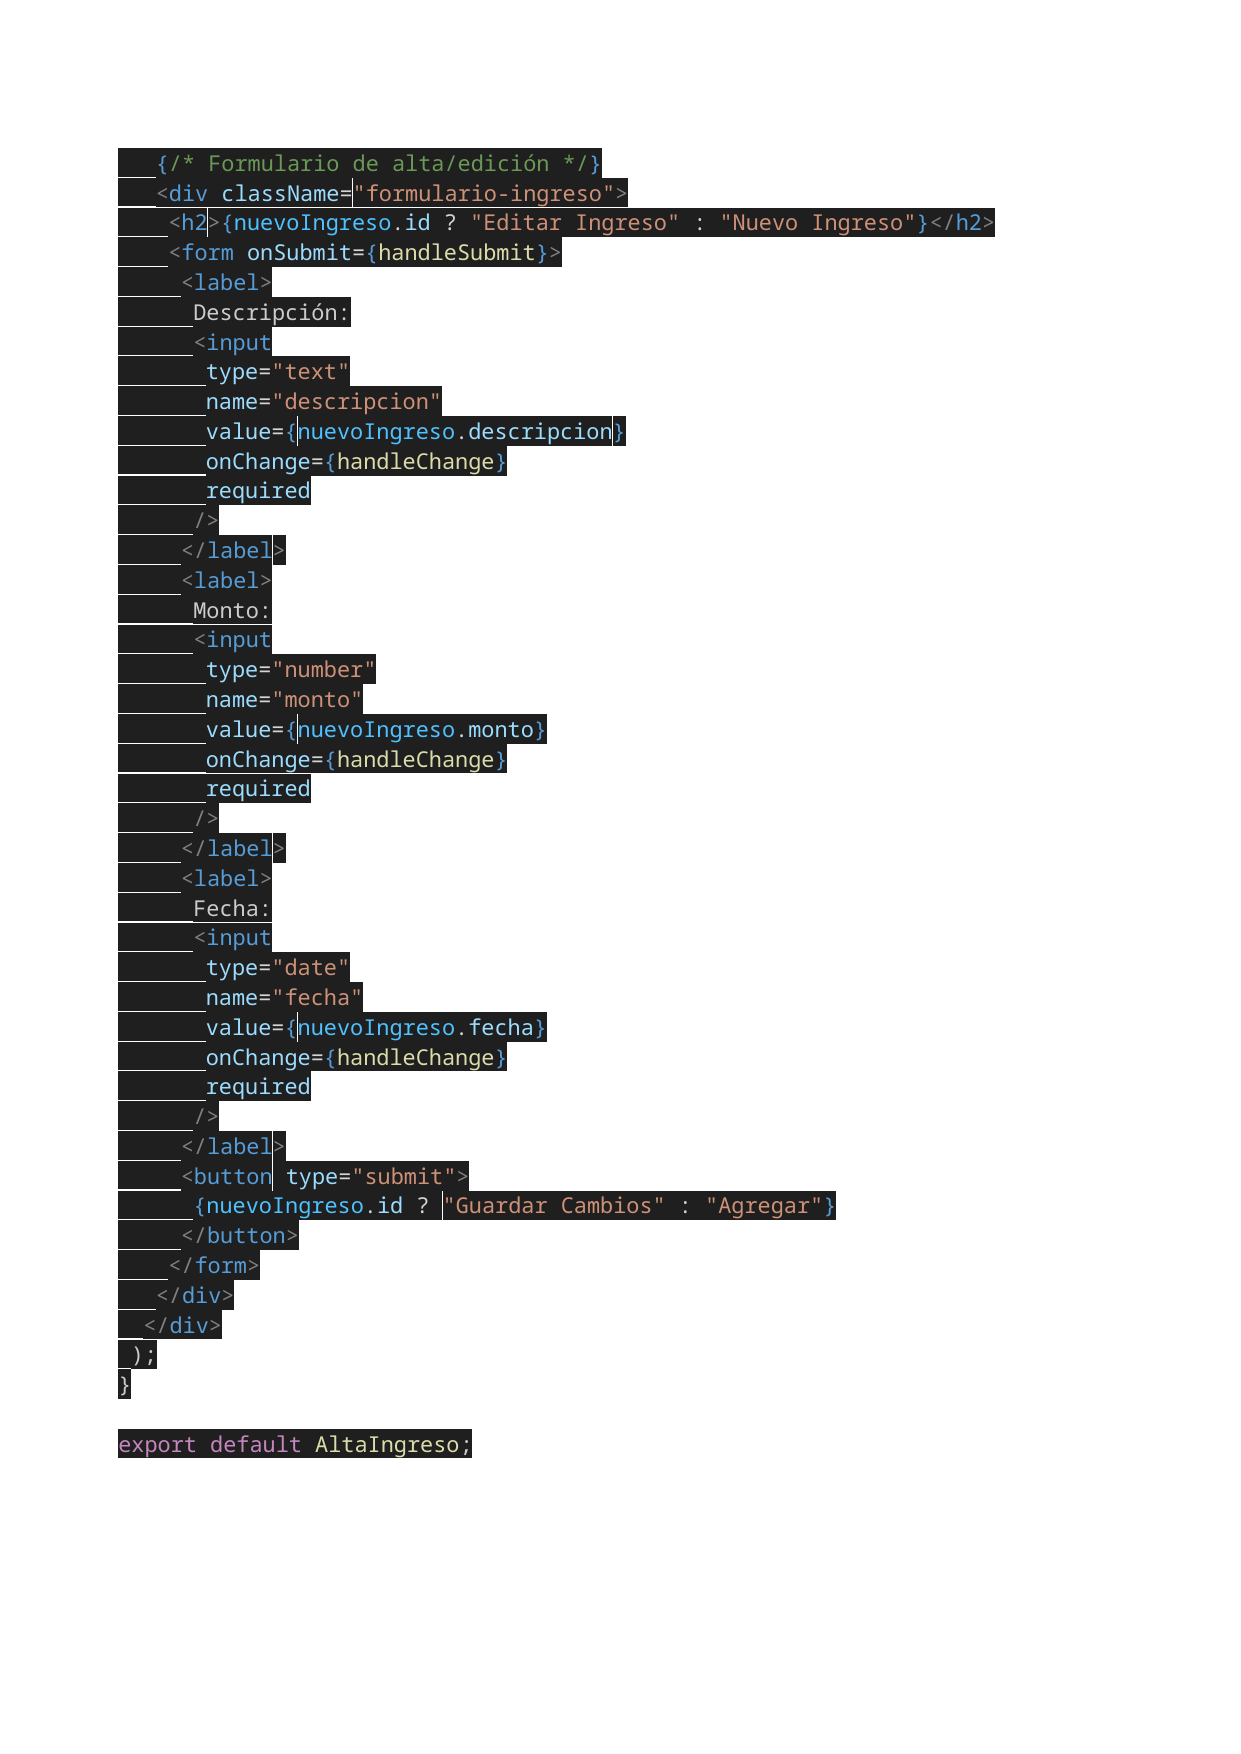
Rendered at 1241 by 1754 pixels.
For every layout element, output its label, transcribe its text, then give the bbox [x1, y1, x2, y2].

text </form> [118, 1250, 1122, 1280]
text required [118, 476, 1122, 505]
text <label> [118, 565, 1122, 595]
text type="date" [118, 952, 1122, 982]
text required [118, 1071, 1122, 1101]
text name="descripcion" [118, 386, 1122, 416]
text /> [118, 803, 1122, 833]
text onChange={handleChange} [118, 1042, 1122, 1071]
text <h2>{nuevoIngreso.id ? "Editar Ingreso" : "Nuevo Ingreso"}</h2> [118, 207, 1122, 237]
text name="monto" [118, 684, 1122, 714]
text /> [118, 1101, 1122, 1131]
text type="number" [118, 654, 1122, 684]
text value={nuevoIngreso.monto} [118, 714, 1122, 744]
text <button type="submit"> [118, 1161, 1122, 1191]
text <form onSubmit={handleSubmit}> [118, 237, 1122, 267]
text </div> [118, 1280, 1122, 1310]
text required [118, 773, 1122, 803]
text <div className="formulario-ingreso"> [118, 178, 1122, 207]
text Descripción: [118, 297, 1122, 327]
text value={nuevoIngreso.descripcion} [118, 416, 1122, 446]
text </label> [118, 535, 1122, 565]
text <label> [118, 267, 1122, 297]
text onChange={handleChange} [118, 446, 1122, 476]
text } [118, 1369, 1122, 1399]
text /> [118, 505, 1122, 535]
text <input [118, 922, 1122, 952]
text {nuevoIngreso.id ? "Guardar Cambios" : "Agregar"} [118, 1191, 1122, 1220]
text <label> [118, 863, 1122, 893]
text export default AltaIngreso; [118, 1429, 1122, 1458]
text ); [118, 1339, 1122, 1369]
text </div> [118, 1310, 1122, 1339]
text type="text" [118, 356, 1122, 386]
text <input [118, 327, 1122, 356]
text name="fecha" [118, 982, 1122, 1012]
text {/* Formulario de alta/edición */} [118, 148, 1122, 178]
text Fecha: [118, 893, 1122, 922]
text </button> [118, 1220, 1122, 1250]
text onChange={handleChange} [118, 744, 1122, 773]
text </label> [118, 1131, 1122, 1161]
text <input [118, 624, 1122, 654]
text </label> [118, 833, 1122, 863]
text value={nuevoIngreso.fecha} [118, 1012, 1122, 1042]
text Monto: [118, 595, 1122, 624]
